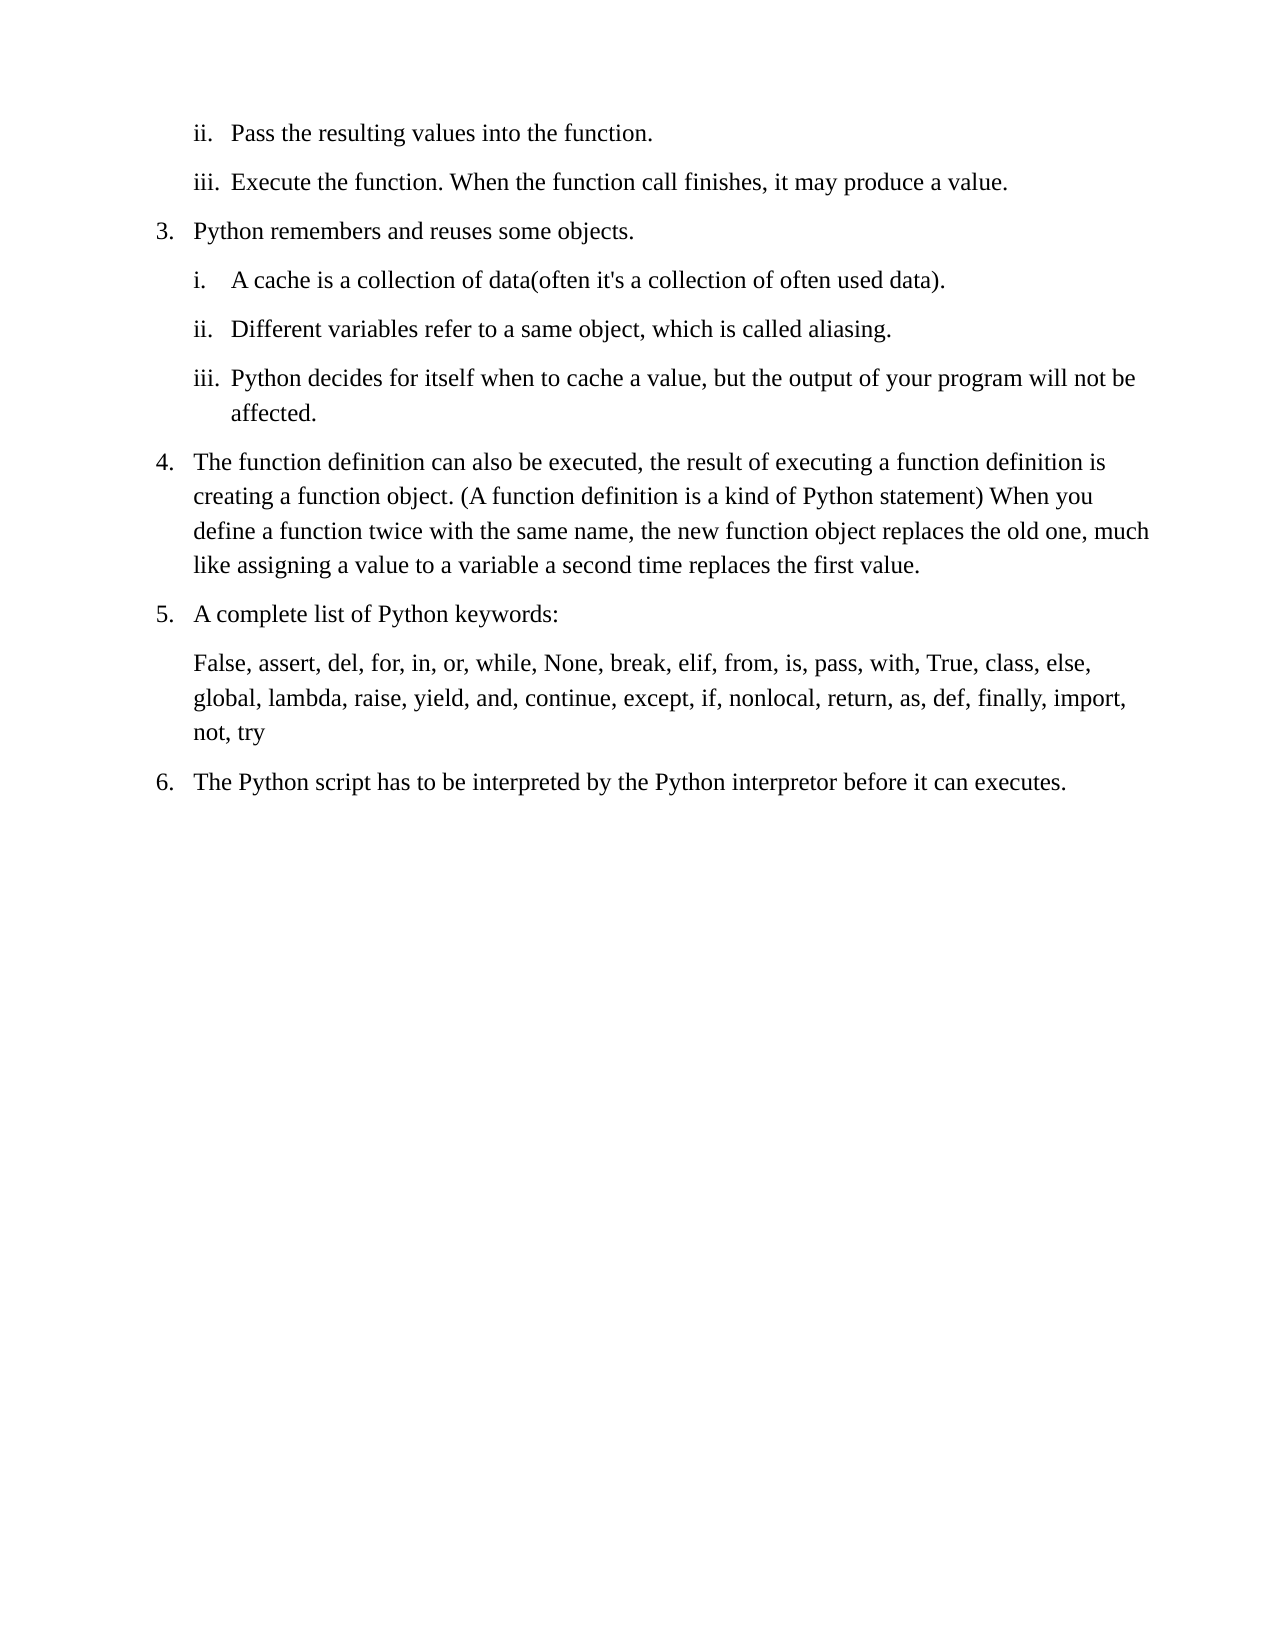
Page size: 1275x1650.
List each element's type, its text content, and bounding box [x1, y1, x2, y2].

list Python remembers and reuses some objects. [156, 216, 1157, 245]
list Execute the function. When the function call finishes, it may produce a value. [193, 167, 1157, 196]
list Python decides for itself when to cache a value, but the output of your program will not be affected. [193, 363, 1157, 427]
list A cache is a collection of data(often it's a collection of often used data). [193, 265, 1157, 294]
list A complete list of Python keywords: [156, 599, 1157, 628]
list Pass the resulting values into the function. [193, 118, 1157, 147]
list Different variables refer to a same object, which is called aliasing. [193, 314, 1157, 343]
list False, assert, del, for, in, or, while, None, break, elif, from, is, pass, with, True, class, else, global, lambda, raise, yield, and, continue, except, if, nonlocal, return, as, def, finally, import, not, try [156, 648, 1157, 746]
list The function definition can also be executed, the result of executing a function definition is creating a function object. (A function definition is a kind of Python statement) When you define a function twice with the same name, the new function object replaces the old one, much like assigning a value to a variable a second time replaces the first value. [156, 447, 1157, 579]
list The Python script has to be interpreted by the Python interpretor before it can executes. [156, 767, 1157, 795]
